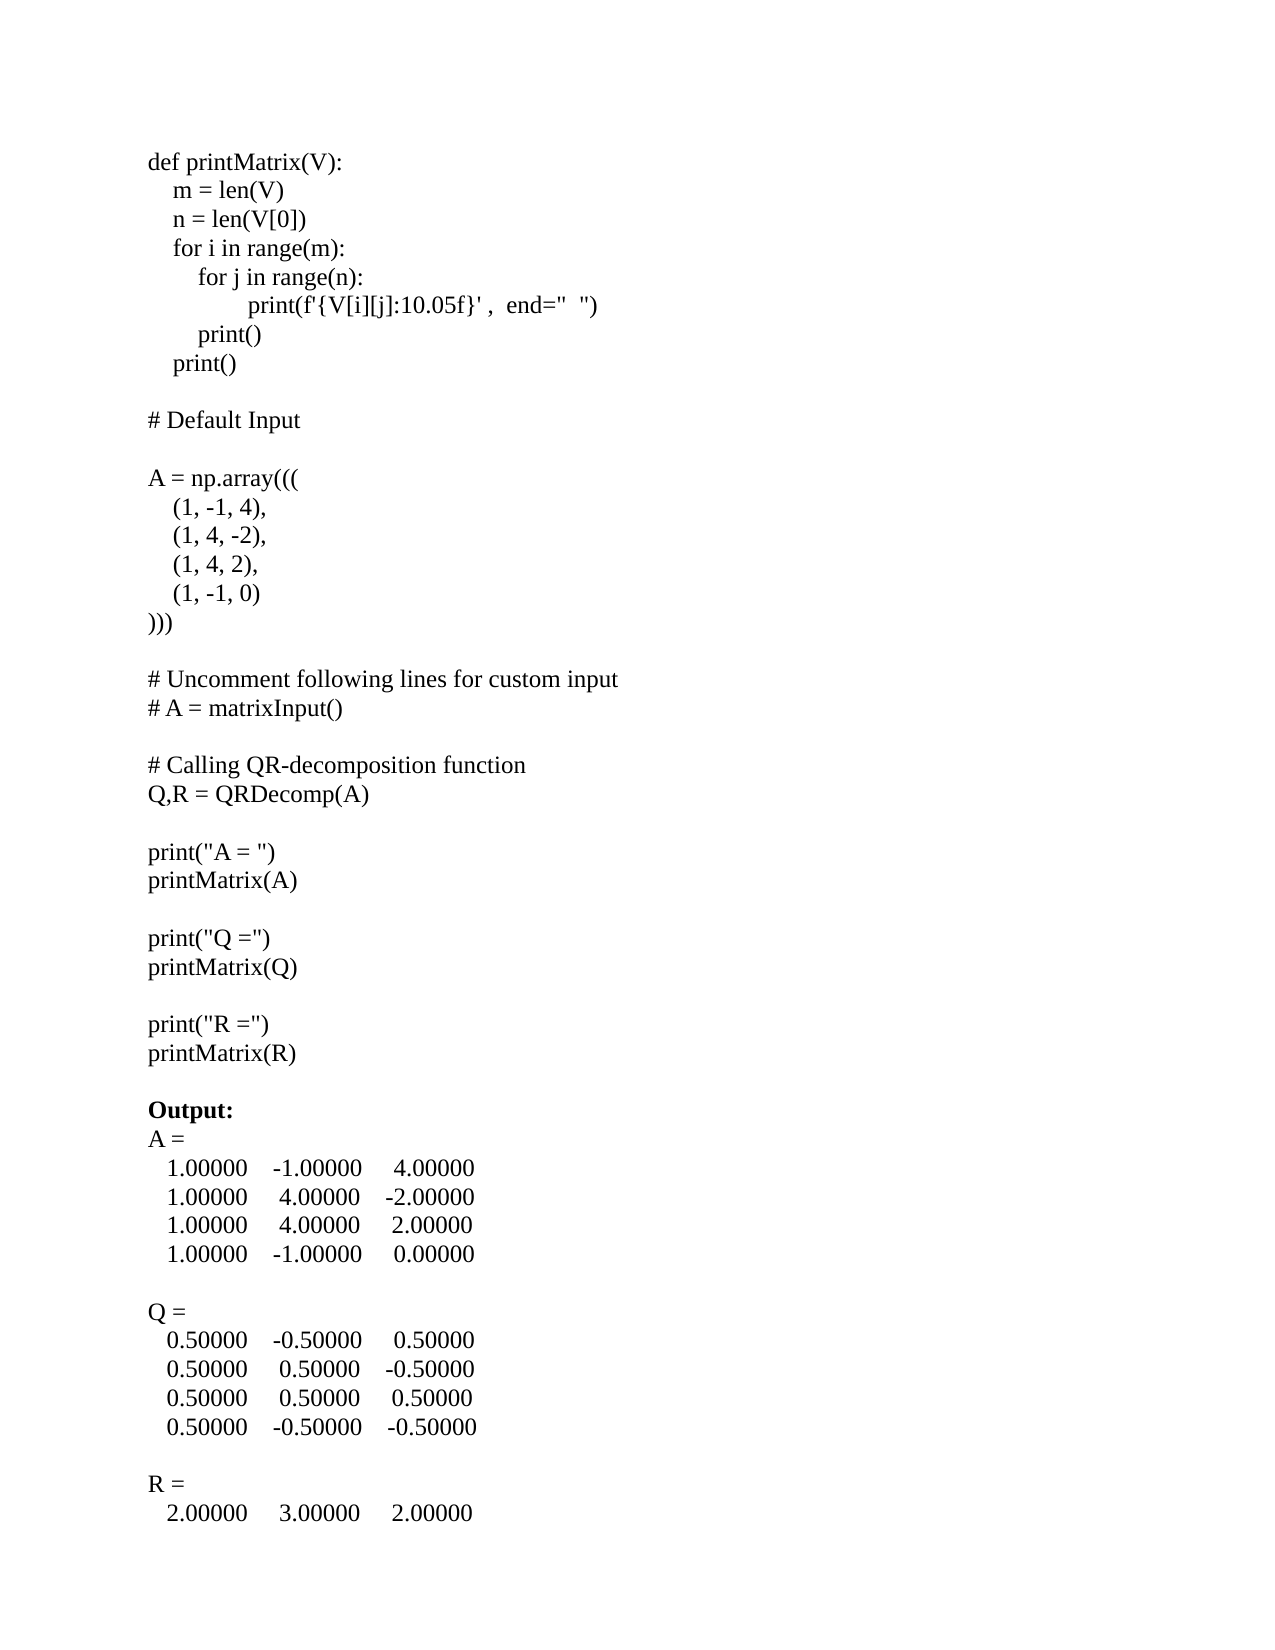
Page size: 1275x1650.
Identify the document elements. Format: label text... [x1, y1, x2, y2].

text (1, 4, 2), [148, 549, 1157, 578]
text 1.00000 4.00000 2.00000 [148, 1211, 1157, 1239]
text for i in range(m): [148, 233, 1157, 262]
text A = np.array((( [148, 463, 1157, 492]
text 1.00000 -1.00000 0.00000 [148, 1239, 1157, 1268]
text print() [148, 348, 1157, 377]
text print(f'{V[i][j]:10.05f}' , end=" ") [148, 291, 1157, 319]
text print("A = ") [148, 837, 1157, 866]
text # Uncomment following lines for custom input [148, 664, 1157, 693]
text print("R =") [148, 1009, 1157, 1038]
text printMatrix(R) [148, 1038, 1157, 1067]
text print() [148, 319, 1157, 348]
text print("Q =") [148, 923, 1157, 952]
text n = len(V[0]) [148, 204, 1157, 233]
text Q = [148, 1297, 1157, 1326]
text # Calling QR-decomposition function [148, 751, 1157, 779]
text 2.00000 3.00000 2.00000 [148, 1498, 1157, 1527]
text (1, -1, 0) [148, 578, 1157, 607]
text A = [148, 1124, 1157, 1153]
text m = len(V) [148, 176, 1157, 204]
text (1, 4, -2), [148, 521, 1157, 549]
text 1.00000 -1.00000 4.00000 [148, 1153, 1157, 1182]
text Output: [148, 1096, 1157, 1124]
text Q,R = QRDecomp(A) [148, 779, 1157, 808]
text R = [148, 1469, 1157, 1498]
text printMatrix(A) [148, 866, 1157, 894]
text (1, -1, 4), [148, 492, 1157, 521]
text 1.00000 4.00000 -2.00000 [148, 1182, 1157, 1211]
text 0.50000 -0.50000 0.50000 [148, 1326, 1157, 1354]
text def printMatrix(V): [148, 147, 1157, 176]
text printMatrix(Q) [148, 952, 1157, 981]
text 0.50000 0.50000 0.50000 [148, 1383, 1157, 1412]
text ))) [148, 607, 1157, 636]
text 0.50000 0.50000 -0.50000 [148, 1354, 1157, 1383]
text # Default Input [148, 406, 1157, 434]
text # A = matrixInput() [148, 693, 1157, 722]
text for j in range(n): [148, 262, 1157, 291]
text 0.50000 -0.50000 -0.50000 [148, 1412, 1157, 1441]
